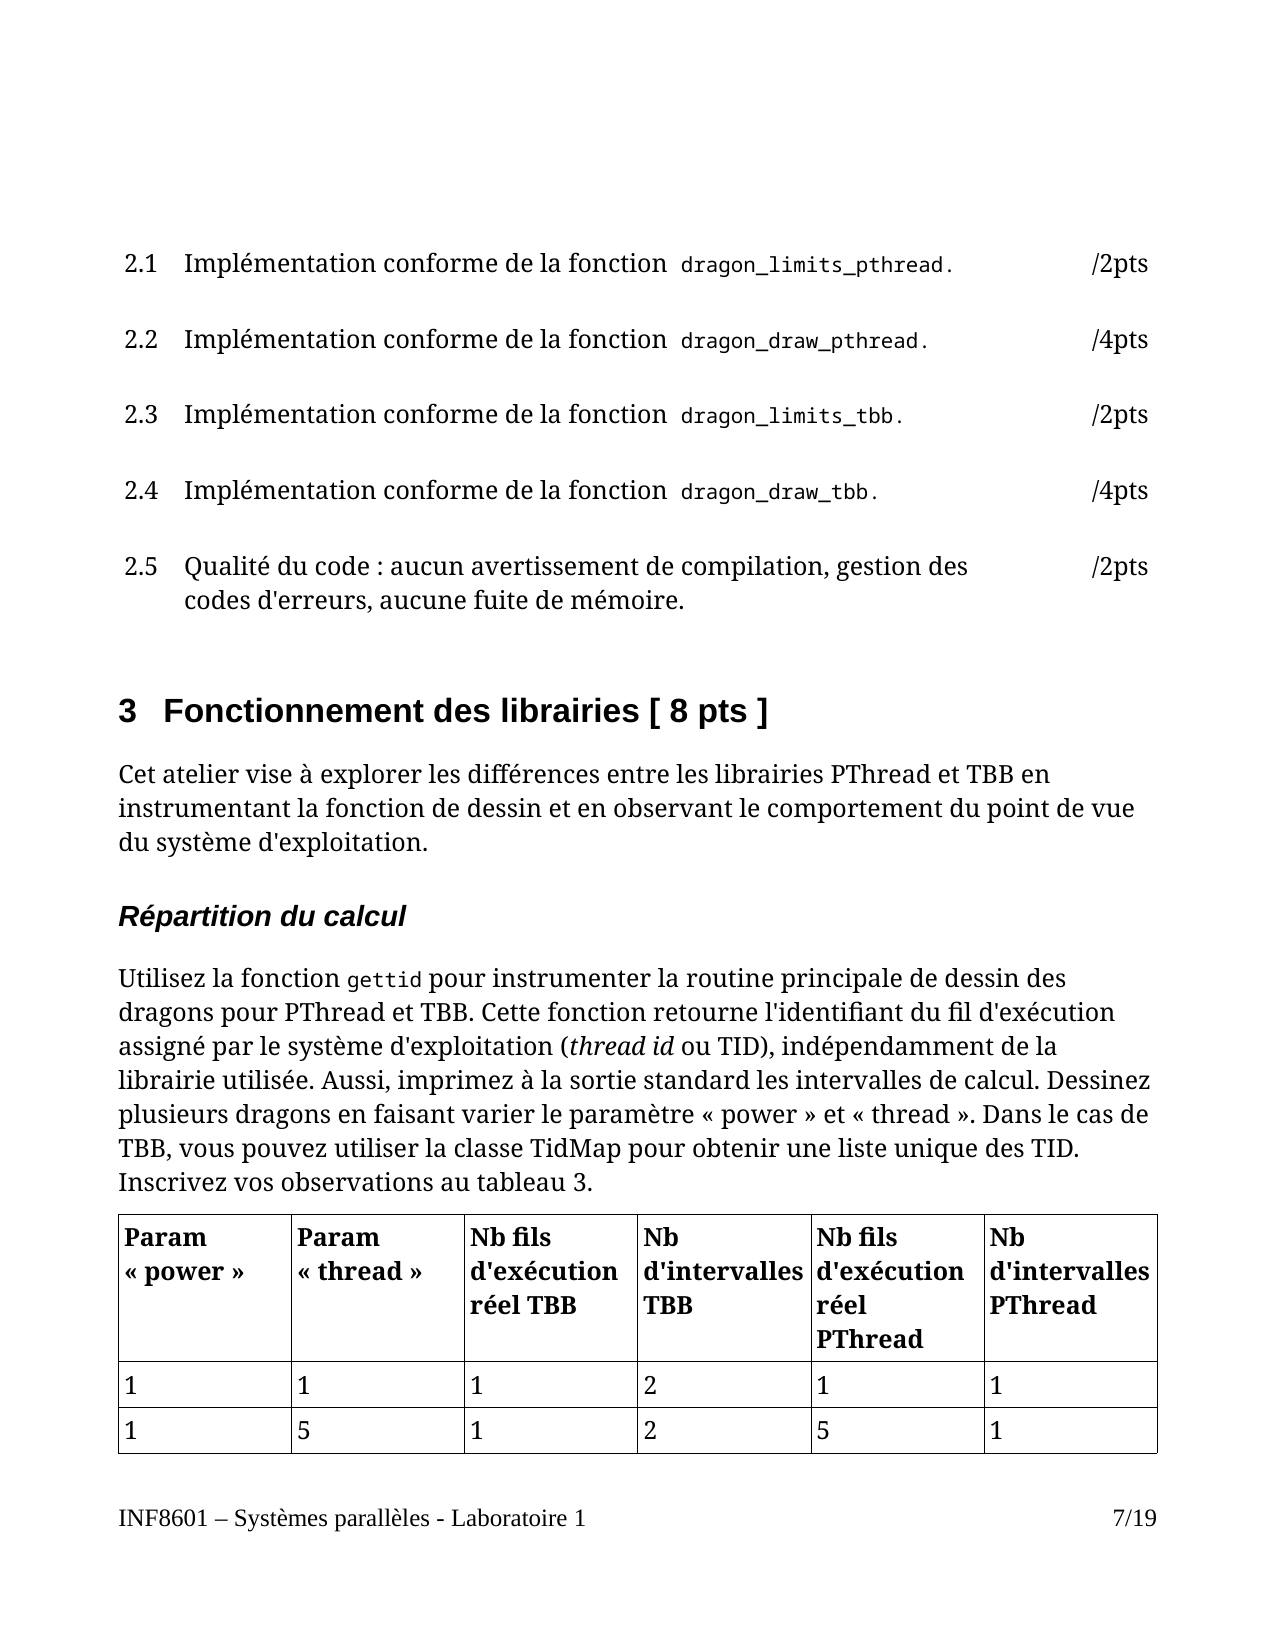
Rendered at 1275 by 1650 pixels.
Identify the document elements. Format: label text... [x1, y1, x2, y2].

table_cell 1 [985, 1408, 1157, 1453]
table_cell Qualité du code : aucun avertissement de compilation, gestion des codes d'erreurs, aucune fuite de mémoire. [118, 528, 1006, 637]
table_header Implémentation conforme de la fonction dragon_limits_pthread. [118, 225, 1006, 301]
table_header Nb fils d'exécution réel TBB [465, 1215, 637, 1361]
table_header Nb d'intervalles PThread [985, 1215, 1157, 1361]
table_header Param « power » [119, 1215, 291, 1361]
table_cell Implémentation conforme de la fonction dragon_limits_tbb. [118, 376, 1006, 452]
table_cell [1006, 528, 1079, 637]
table_cell 5 [292, 1408, 464, 1453]
subtitle Fonctionnement des librairies [ 8 pts ] [118, 691, 1157, 729]
table_cell /4pts [1080, 301, 1157, 376]
table_cell 1 [119, 1362, 291, 1407]
table_cell 2 [638, 1408, 811, 1453]
table_header Nb d'intervalles TBB [638, 1215, 811, 1361]
subtitle Répartition du calcul [118, 899, 1157, 933]
table_header Param « thread » [292, 1215, 464, 1361]
table_cell 2 [638, 1362, 811, 1407]
table_cell 5 [812, 1408, 984, 1453]
table_cell 1 [465, 1408, 637, 1453]
table_cell [1006, 452, 1079, 527]
table_cell 1 [465, 1362, 637, 1407]
table_cell /2pts [1080, 376, 1157, 452]
table_cell Implémentation conforme de la fonction dragon_draw_tbb. [118, 452, 1006, 527]
table_header /2pts [1080, 225, 1157, 301]
table_header Nb fils d'exécution réel PThread [812, 1215, 984, 1361]
text Cet atelier vise à explorer les différences entre les librairies PThread et TBB en instrumentant la fonction de dessin et en observant le comportement du point de vue du système d'exploitation. [118, 757, 1157, 859]
table_cell Implémentation conforme de la fonction dragon_draw_pthread. [118, 301, 1006, 376]
table_cell /4pts [1080, 452, 1157, 527]
table_cell 1 [985, 1362, 1157, 1407]
table_header [1006, 225, 1079, 301]
table_cell /2pts [1080, 528, 1157, 637]
table_cell 1 [812, 1362, 984, 1407]
table_cell [1006, 376, 1079, 452]
table_cell [1006, 301, 1079, 376]
table_cell 1 [292, 1362, 464, 1407]
table_cell 1 [119, 1408, 291, 1453]
text Utilisez la fonction gettid pour instrumenter la routine principale de dessin des dragons pour PThread et TBB. Cette fonction retourne l'identifiant du fil d'exécution assigné par le système d'exploitation (thread id ou TID), indépendamment de la librairie utilisée. Aussi, imprimez à la sortie standard les intervalles de calcul. Dessinez plusieurs dragons en faisant varier le paramètre « power » et « thread ». Dans le cas de TBB, vous pouvez utiliser la classe TidMap pour obtenir une liste unique des TID. Inscrivez vos observations au tableau 3. [118, 960, 1157, 1199]
